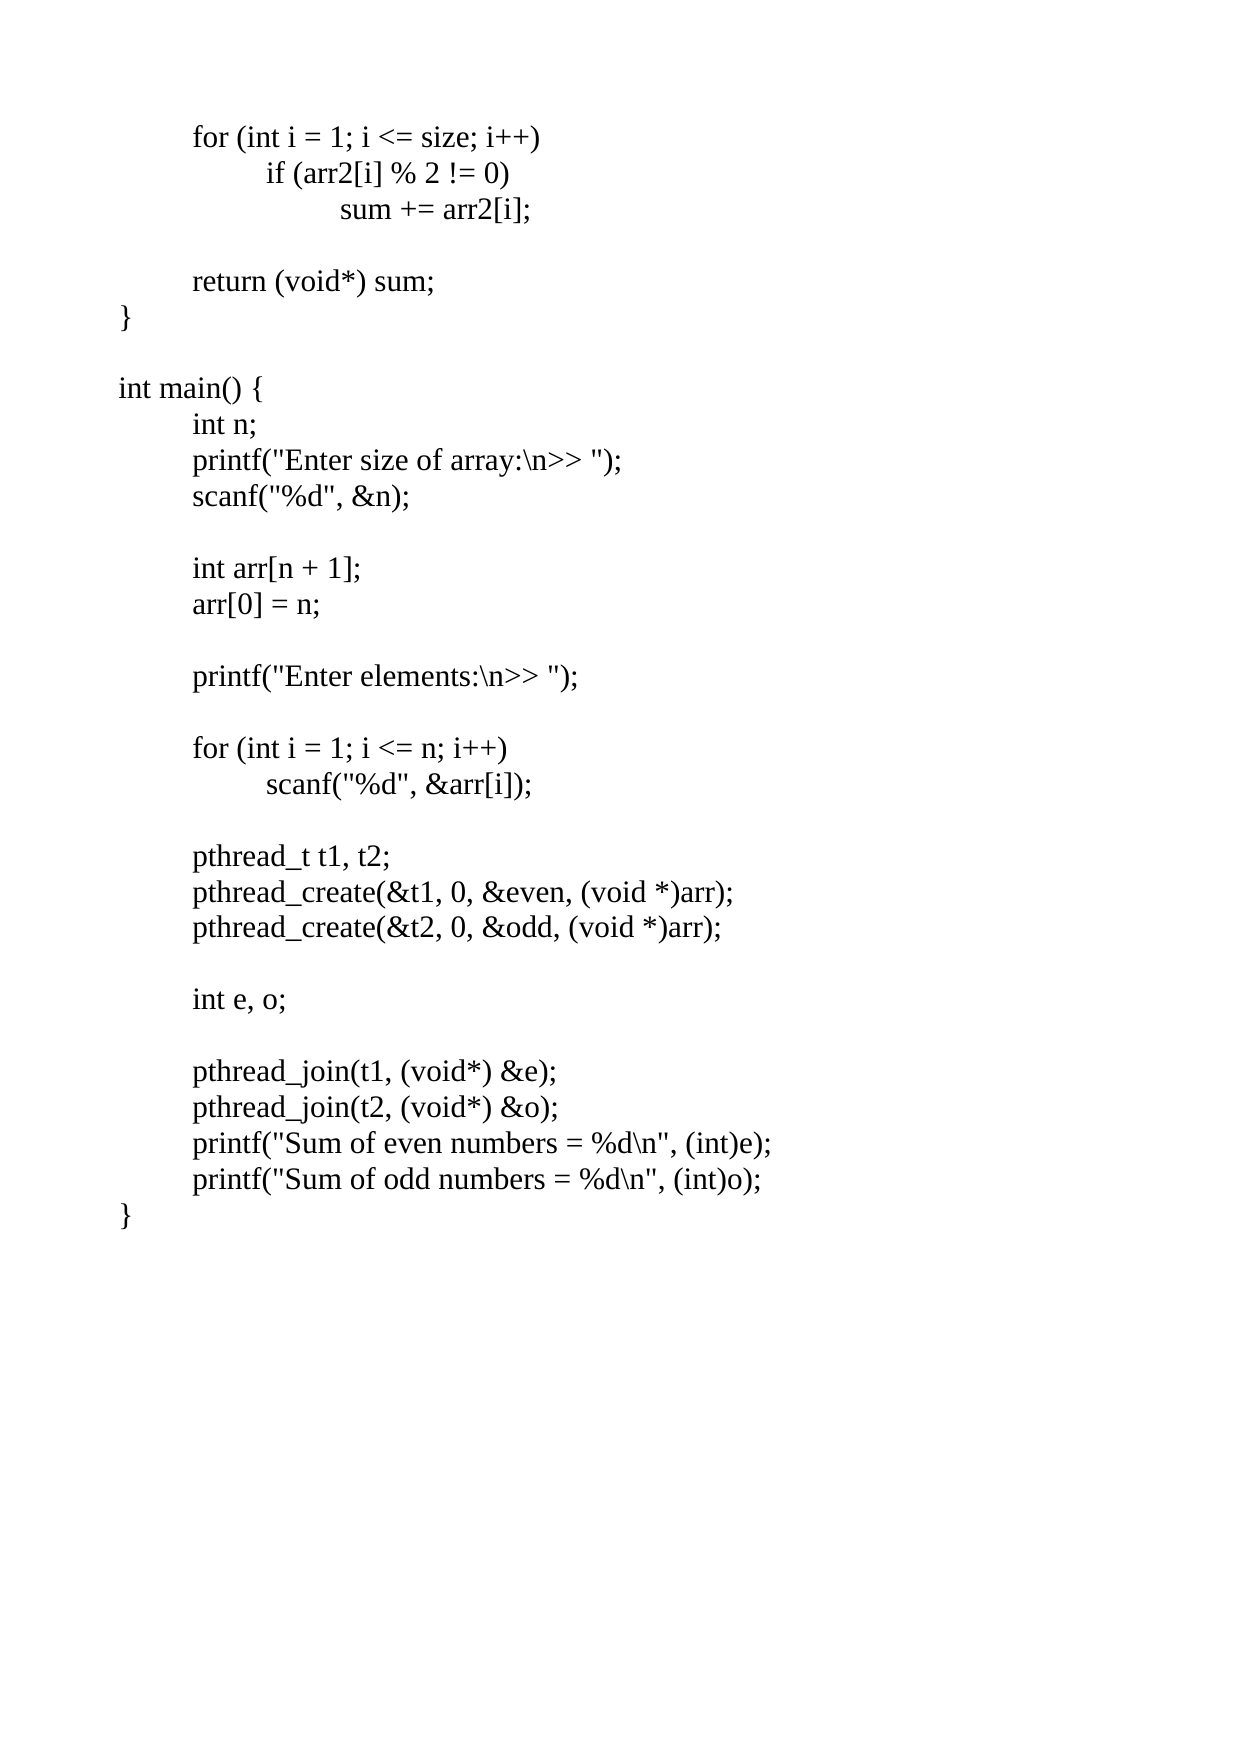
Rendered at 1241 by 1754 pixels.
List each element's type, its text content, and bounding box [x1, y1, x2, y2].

text } [118, 298, 1122, 334]
text for (int i = 1; i <= size; i++) [118, 118, 1122, 154]
text for (int i = 1; i <= n; i++) [118, 729, 1122, 765]
text scanf("%d", &arr[i]); [118, 765, 1122, 801]
text return (void*) sum; [118, 262, 1122, 298]
text pthread_create(&t2, 0, &odd, (void *)arr); [118, 909, 1122, 945]
text if (arr2[i] % 2 != 0) [118, 154, 1122, 190]
text int main() { [118, 370, 1122, 406]
text int e, o; [118, 981, 1122, 1017]
text int n; [118, 406, 1122, 442]
text printf("Sum of odd numbers = %d\n", (int)o); [118, 1160, 1122, 1196]
text printf("Enter size of array:\n>> "); [118, 442, 1122, 477]
text printf("Sum of even numbers = %d\n", (int)e); [118, 1124, 1122, 1160]
text pthread_join(t2, (void*) &o); [118, 1088, 1122, 1124]
text printf("Enter elements:\n>> "); [118, 657, 1122, 693]
text pthread_create(&t1, 0, &even, (void *)arr); [118, 873, 1122, 909]
text pthread_t t1, t2; [118, 837, 1122, 873]
text scanf("%d", &n); [118, 477, 1122, 513]
text arr[0] = n; [118, 585, 1122, 621]
text } [118, 1196, 1122, 1232]
text int arr[n + 1]; [118, 549, 1122, 585]
text sum += arr2[i]; [118, 190, 1122, 226]
text pthread_join(t1, (void*) &e); [118, 1052, 1122, 1088]
